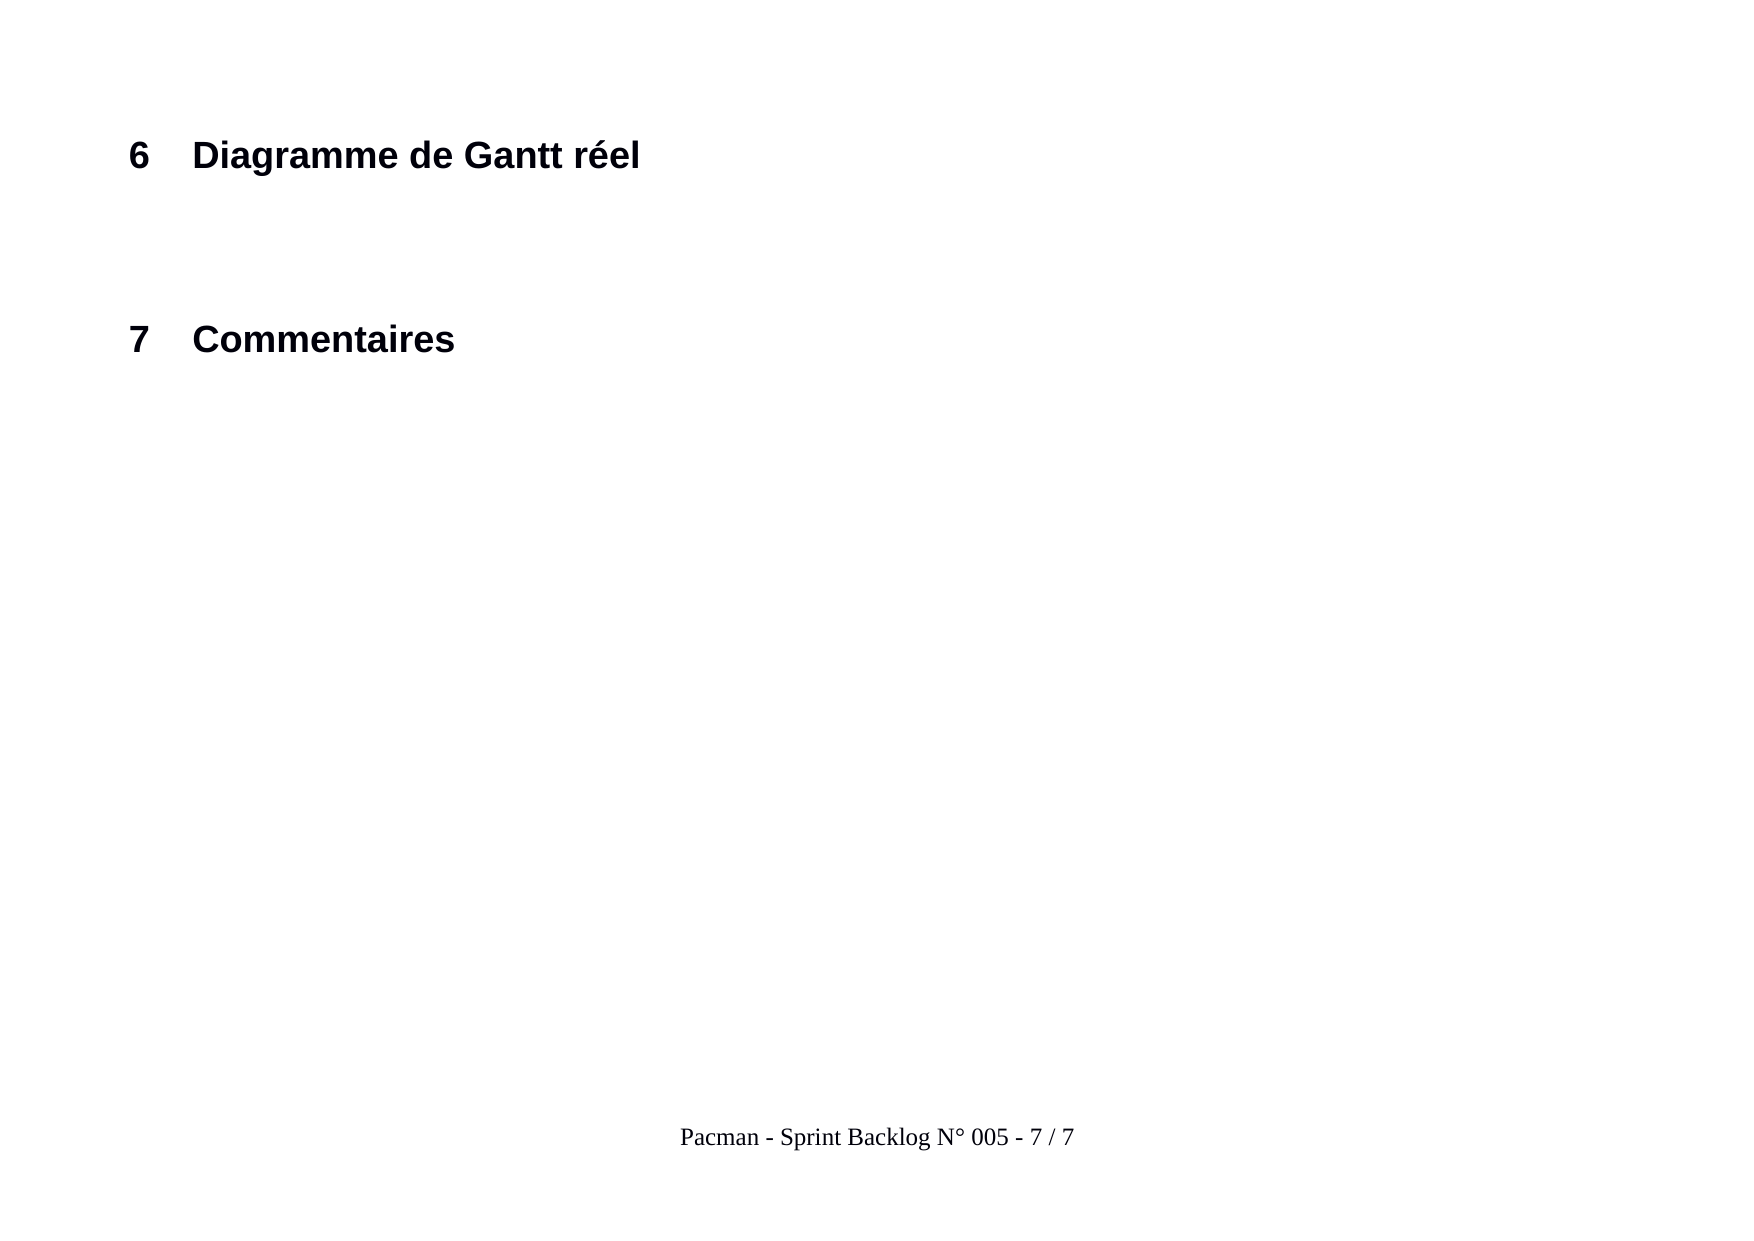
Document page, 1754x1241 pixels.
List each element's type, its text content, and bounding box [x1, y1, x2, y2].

subtitle Diagramme de Gantt réel [118, 133, 1636, 177]
subtitle Commentaires [118, 317, 1636, 361]
